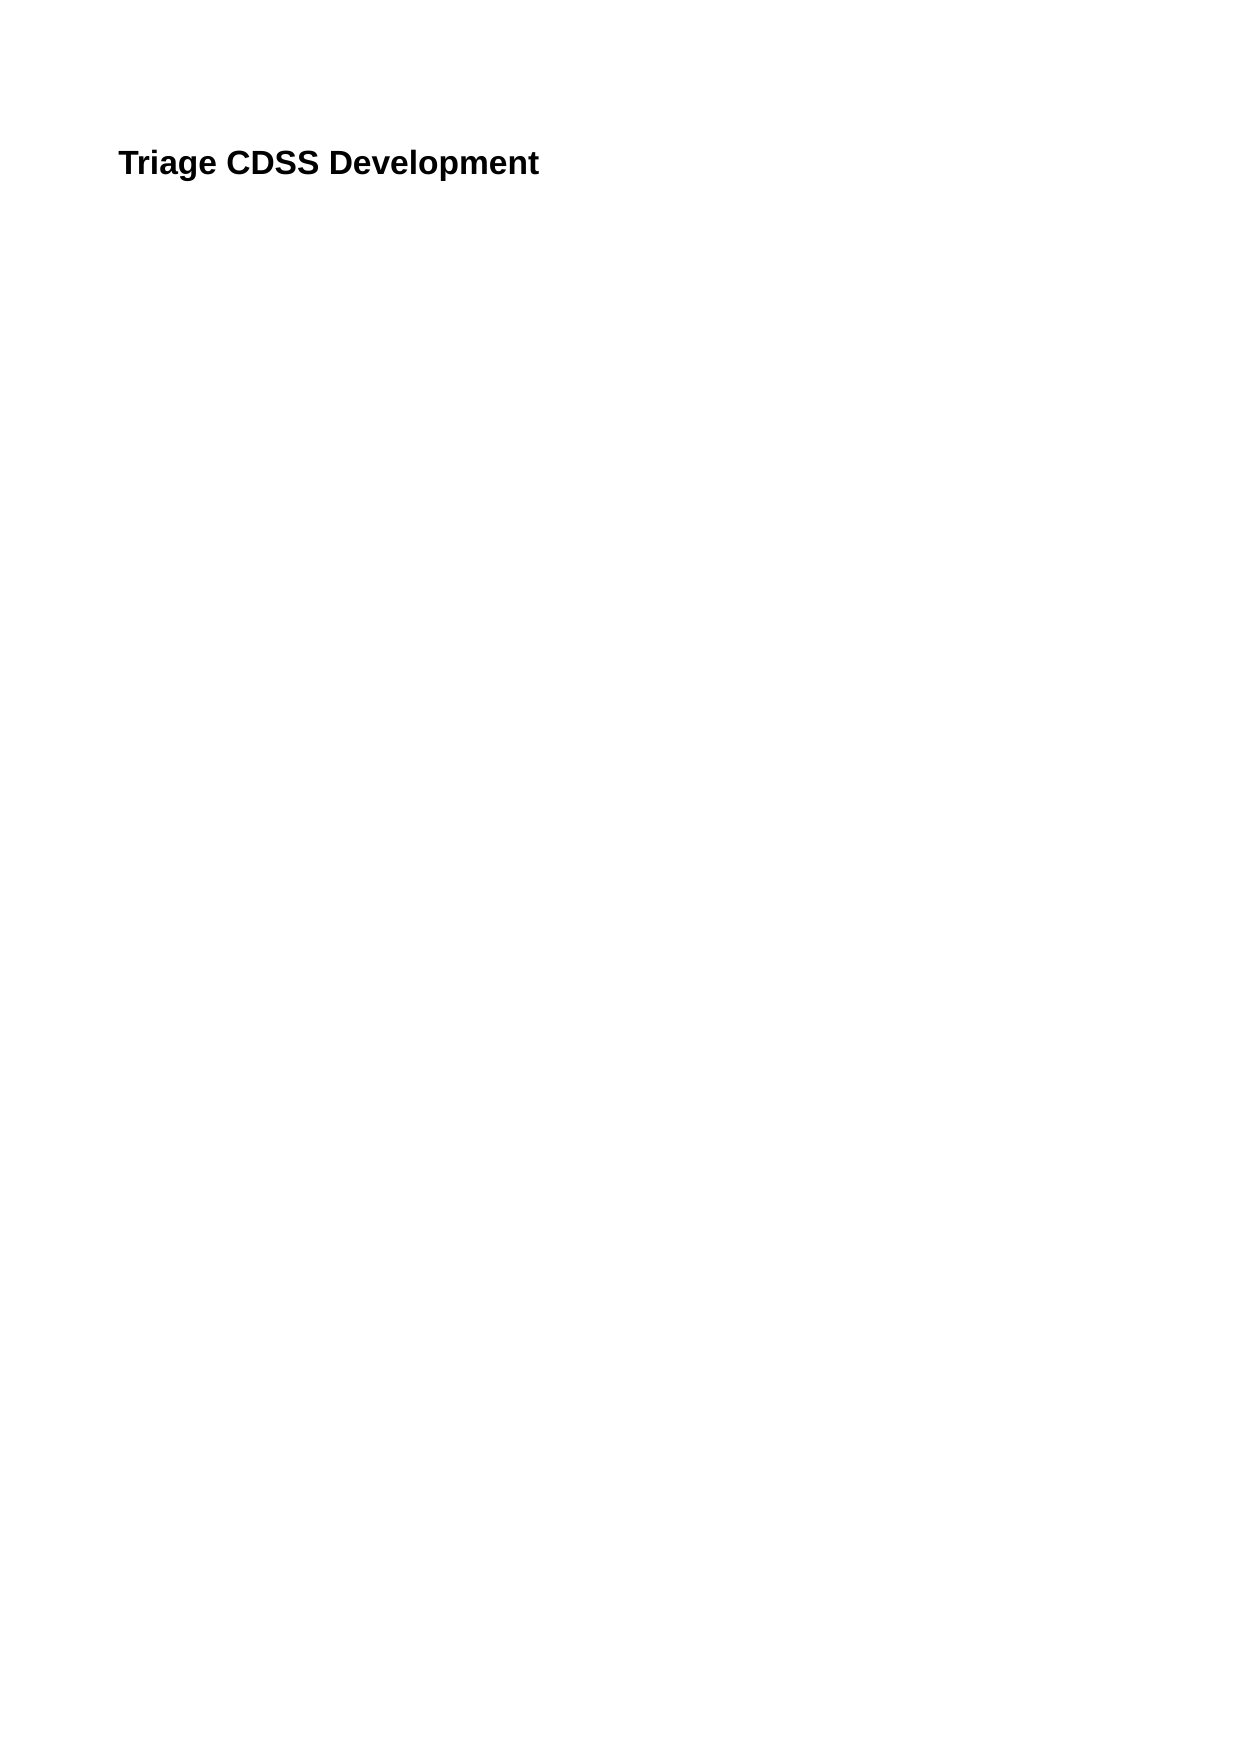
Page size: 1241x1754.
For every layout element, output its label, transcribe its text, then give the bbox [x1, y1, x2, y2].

subtitle Triage CDSS Development [118, 143, 1122, 182]
